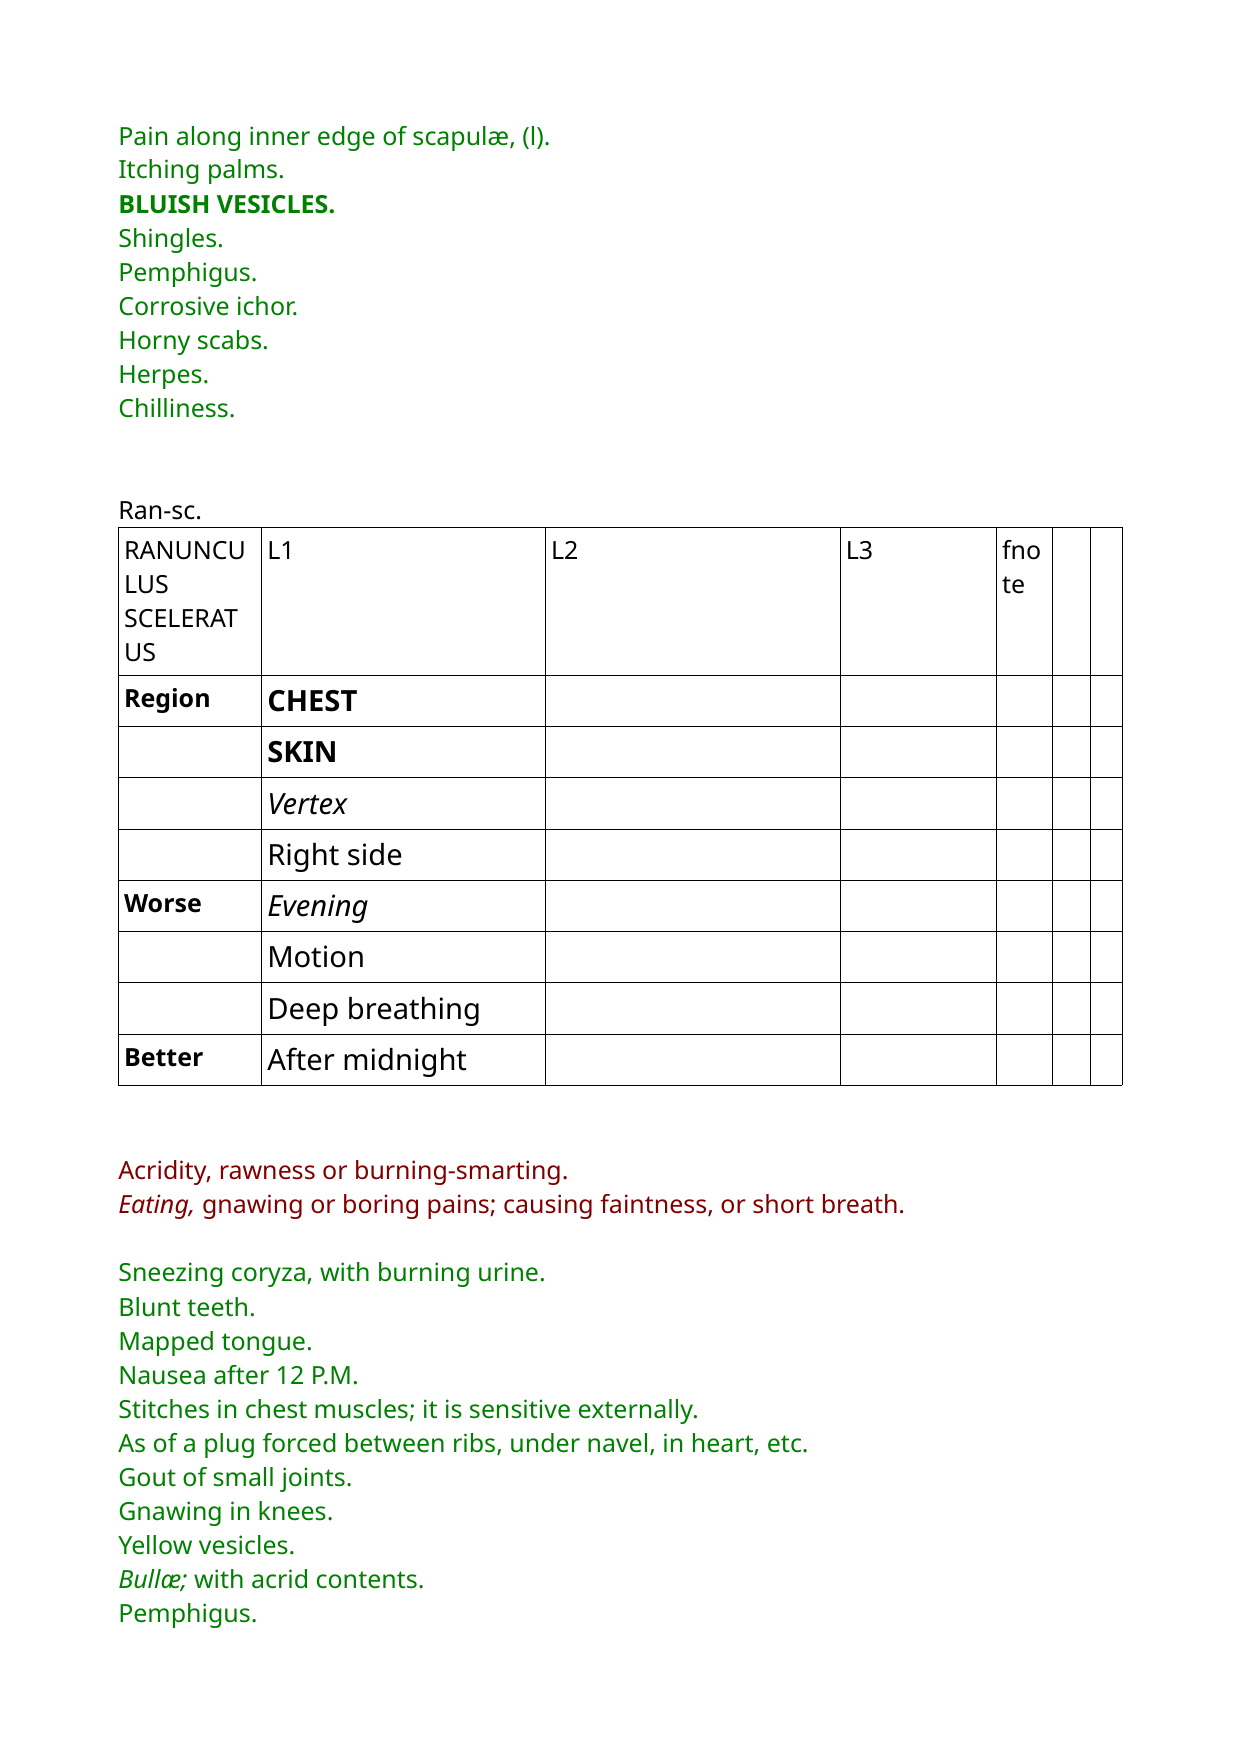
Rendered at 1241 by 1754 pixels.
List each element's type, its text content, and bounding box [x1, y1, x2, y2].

table_cell [997, 778, 1052, 828]
table_cell [1091, 676, 1122, 726]
table_cell [1091, 830, 1122, 880]
text Stitches in chest muscles; it is sensitive externally. [118, 1391, 1122, 1425]
table_cell [546, 983, 840, 1033]
table_cell [1091, 778, 1122, 828]
table_cell [1091, 983, 1122, 1033]
table_cell [119, 932, 261, 982]
table_cell [997, 676, 1052, 726]
text Pemphigus. [118, 1596, 1122, 1630]
table_cell [546, 727, 840, 777]
table_cell [546, 1035, 840, 1085]
text Chilliness. [118, 391, 1122, 425]
text Gout of small joints. [118, 1459, 1122, 1493]
table_header [1091, 528, 1122, 675]
text Ran-sc. [118, 493, 1122, 527]
text BLUISH VESICLES. [118, 186, 1122, 220]
table_header L2 [546, 528, 840, 675]
table_cell [1053, 778, 1090, 828]
text Blunt teeth. [118, 1289, 1122, 1323]
table_cell [1091, 881, 1122, 931]
table_cell Evening [262, 881, 545, 931]
table_cell [119, 727, 261, 777]
table_cell Better [119, 1035, 261, 1085]
text Herpes. [118, 357, 1122, 391]
text Nausea after 12 P.M. [118, 1357, 1122, 1391]
table_cell [997, 1035, 1052, 1085]
table_cell [1053, 727, 1090, 777]
text Acridity, rawness or burning-smarting. [118, 1153, 1122, 1187]
table_cell Deep breathing [262, 983, 545, 1033]
text Sneezing coryza, with burning urine. [118, 1255, 1122, 1289]
table_cell [546, 676, 840, 726]
table_cell [119, 778, 261, 828]
table_header L3 [841, 528, 996, 675]
text Corrosive ichor. [118, 288, 1122, 322]
table_cell Right side [262, 830, 545, 880]
text Yellow vesicles. [118, 1528, 1122, 1562]
table_cell [841, 676, 996, 726]
table_cell Region [119, 676, 261, 726]
text Horny scabs. [118, 322, 1122, 357]
table_cell [1053, 932, 1090, 982]
table_cell [841, 1035, 996, 1085]
table_cell [1091, 727, 1122, 777]
table_cell [997, 727, 1052, 777]
text Bullæ; with acrid contents. [118, 1562, 1122, 1596]
table_cell [997, 983, 1052, 1033]
table_header L1 [262, 528, 545, 675]
table_cell [1053, 983, 1090, 1033]
table_cell [997, 830, 1052, 880]
table_cell [841, 881, 996, 931]
table_cell [841, 830, 996, 880]
table_cell Vertex [262, 778, 545, 828]
text Pemphigus. [118, 254, 1122, 288]
table_cell [1091, 1035, 1122, 1085]
table_cell [1053, 881, 1090, 931]
text Shingles. [118, 220, 1122, 254]
table_cell [997, 881, 1052, 931]
table_cell [1053, 830, 1090, 880]
table_cell [841, 983, 996, 1033]
table_cell After midnight [262, 1035, 545, 1085]
table_header RANUNCULUS SCELERATUS [119, 528, 261, 675]
text Mapped tongue. [118, 1323, 1122, 1357]
table_header fnote [997, 528, 1052, 675]
text Itching palms. [118, 152, 1122, 186]
table_cell [1091, 932, 1122, 982]
table_cell SKIN [262, 727, 545, 777]
text Pain along inner edge of scapulæ, (l). [118, 118, 1122, 152]
text Gnawing in knees. [118, 1493, 1122, 1528]
table_cell [546, 778, 840, 828]
table_cell [546, 881, 840, 931]
table_cell [546, 830, 840, 880]
table_cell Motion [262, 932, 545, 982]
table_cell [119, 983, 261, 1033]
table_cell [546, 932, 840, 982]
table_cell [841, 778, 996, 828]
table_cell [119, 830, 261, 880]
table_cell Worse [119, 881, 261, 931]
text Eating, gnawing or boring pains; causing faintness, or short breath. [118, 1187, 1122, 1221]
table_cell [1053, 676, 1090, 726]
table_cell [841, 727, 996, 777]
table_cell [1053, 1035, 1090, 1085]
text As of a plug forced between ribs, under navel, in heart, etc. [118, 1425, 1122, 1459]
table_cell [841, 932, 996, 982]
table_cell [997, 932, 1052, 982]
table_header [1053, 528, 1090, 675]
table_cell CHEST [262, 676, 545, 726]
